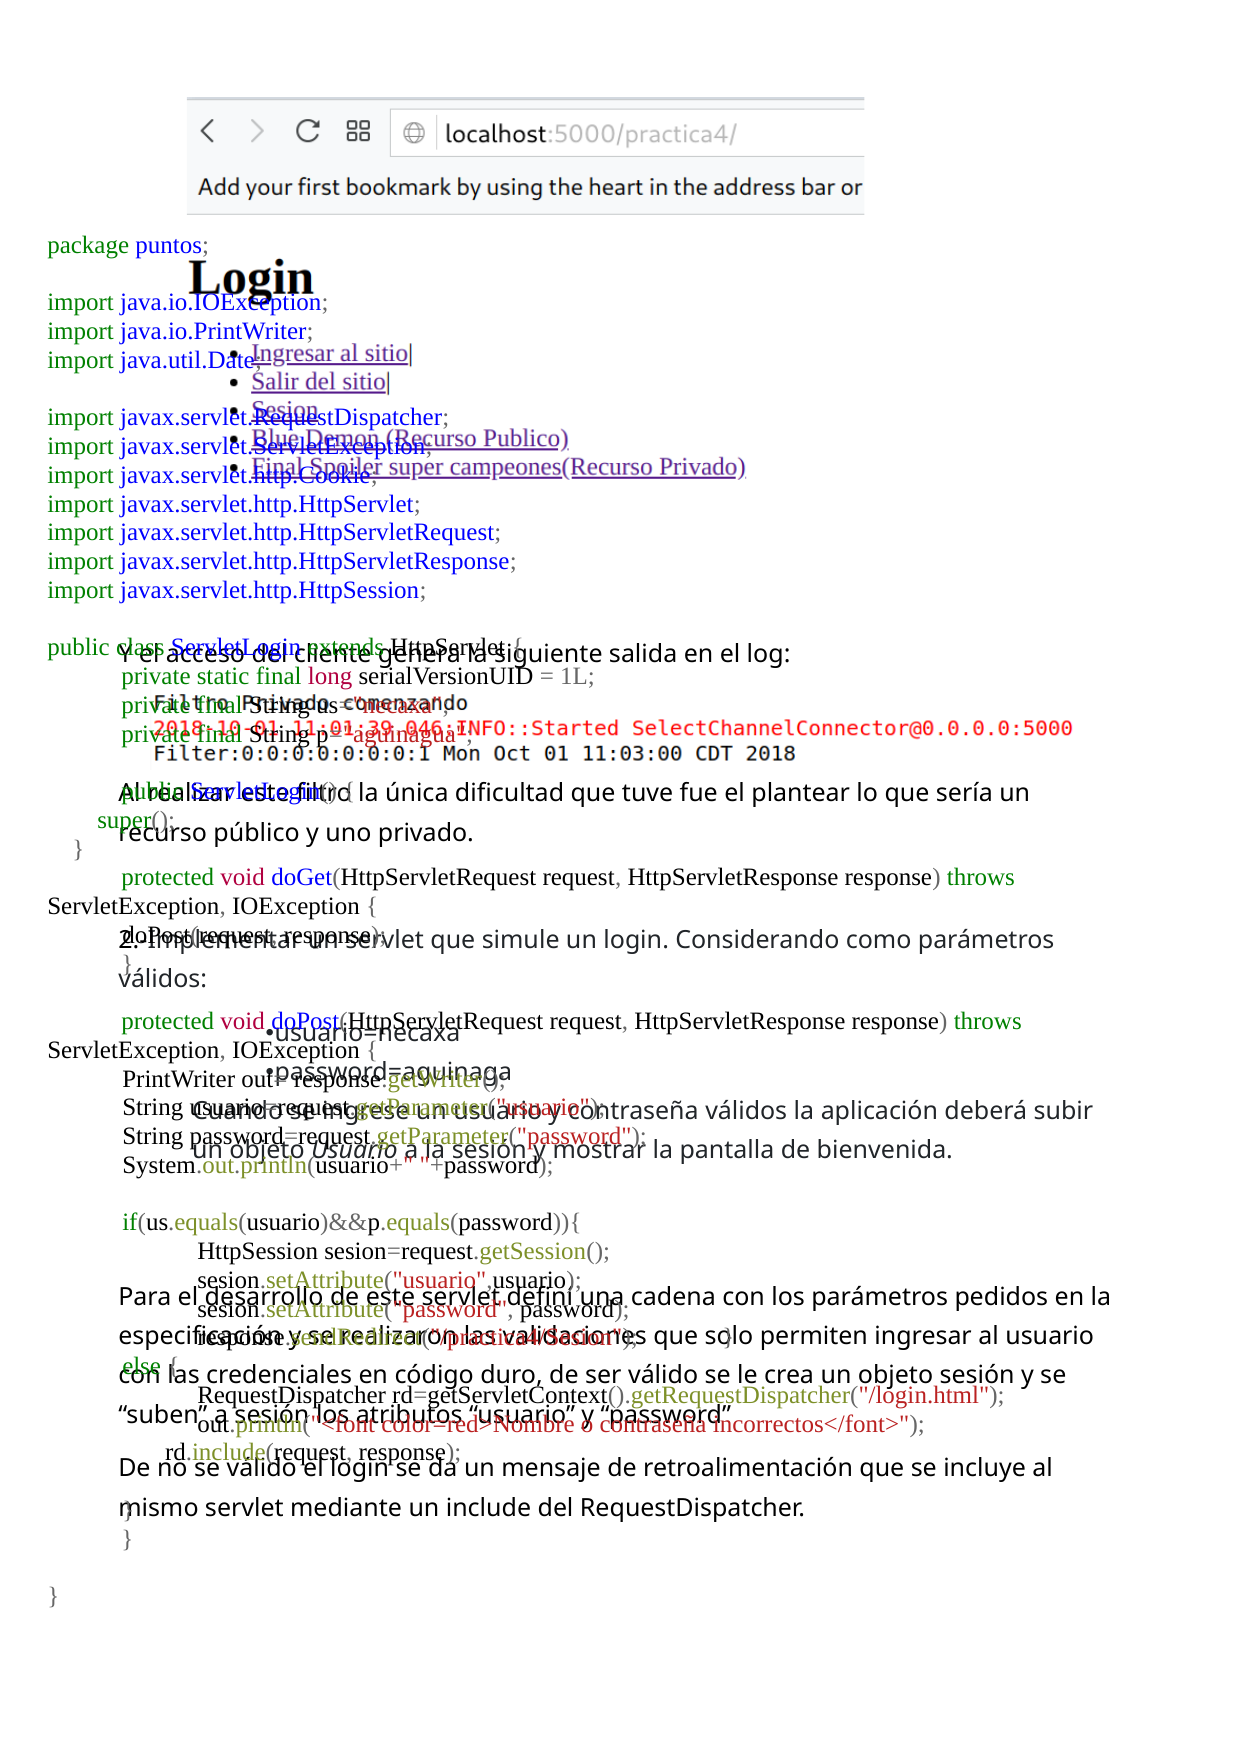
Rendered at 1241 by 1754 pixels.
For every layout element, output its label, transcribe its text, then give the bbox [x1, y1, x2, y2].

text 2.-Implementar un servlet que simule un login. Considerando como parámetros válidos: [118, 922, 1122, 995]
text Para el desarrollo de este servlet definí una cadena con los parámetros pedidos en la especificación y se realizaron las validaciones que solo permiten ingresar al usuario con las credenciales en código duro, de ser válido se le crea un objeto sesión y se “suben” a sesión los atributos “usuario” y “password” [118, 1279, 1122, 1430]
list Cuando se ingrese un usuario y contraseña válidos la aplicación deberá subir un objeto Usuario a la sesión y mostrar la pantalla de bienvenida. [118, 1093, 1122, 1166]
text De no se válido el login se da un mensaje de retroalimentación que se incluye al mismo servlet mediante un include del RequestDispatcher. [118, 1450, 1122, 1523]
picture [186, 97, 865, 523]
list password=aguinaga [118, 1054, 1122, 1088]
text Y el acceso del cliente genera la siguiente salida en el log: [118, 635, 1122, 669]
list usuario=necaxa [118, 1014, 1122, 1049]
picture [150, 689, 1090, 770]
text Al realizar este filtro la única dificultad que tuve fue el plantear lo que sería un recurso público y uno privado. [118, 689, 1122, 848]
